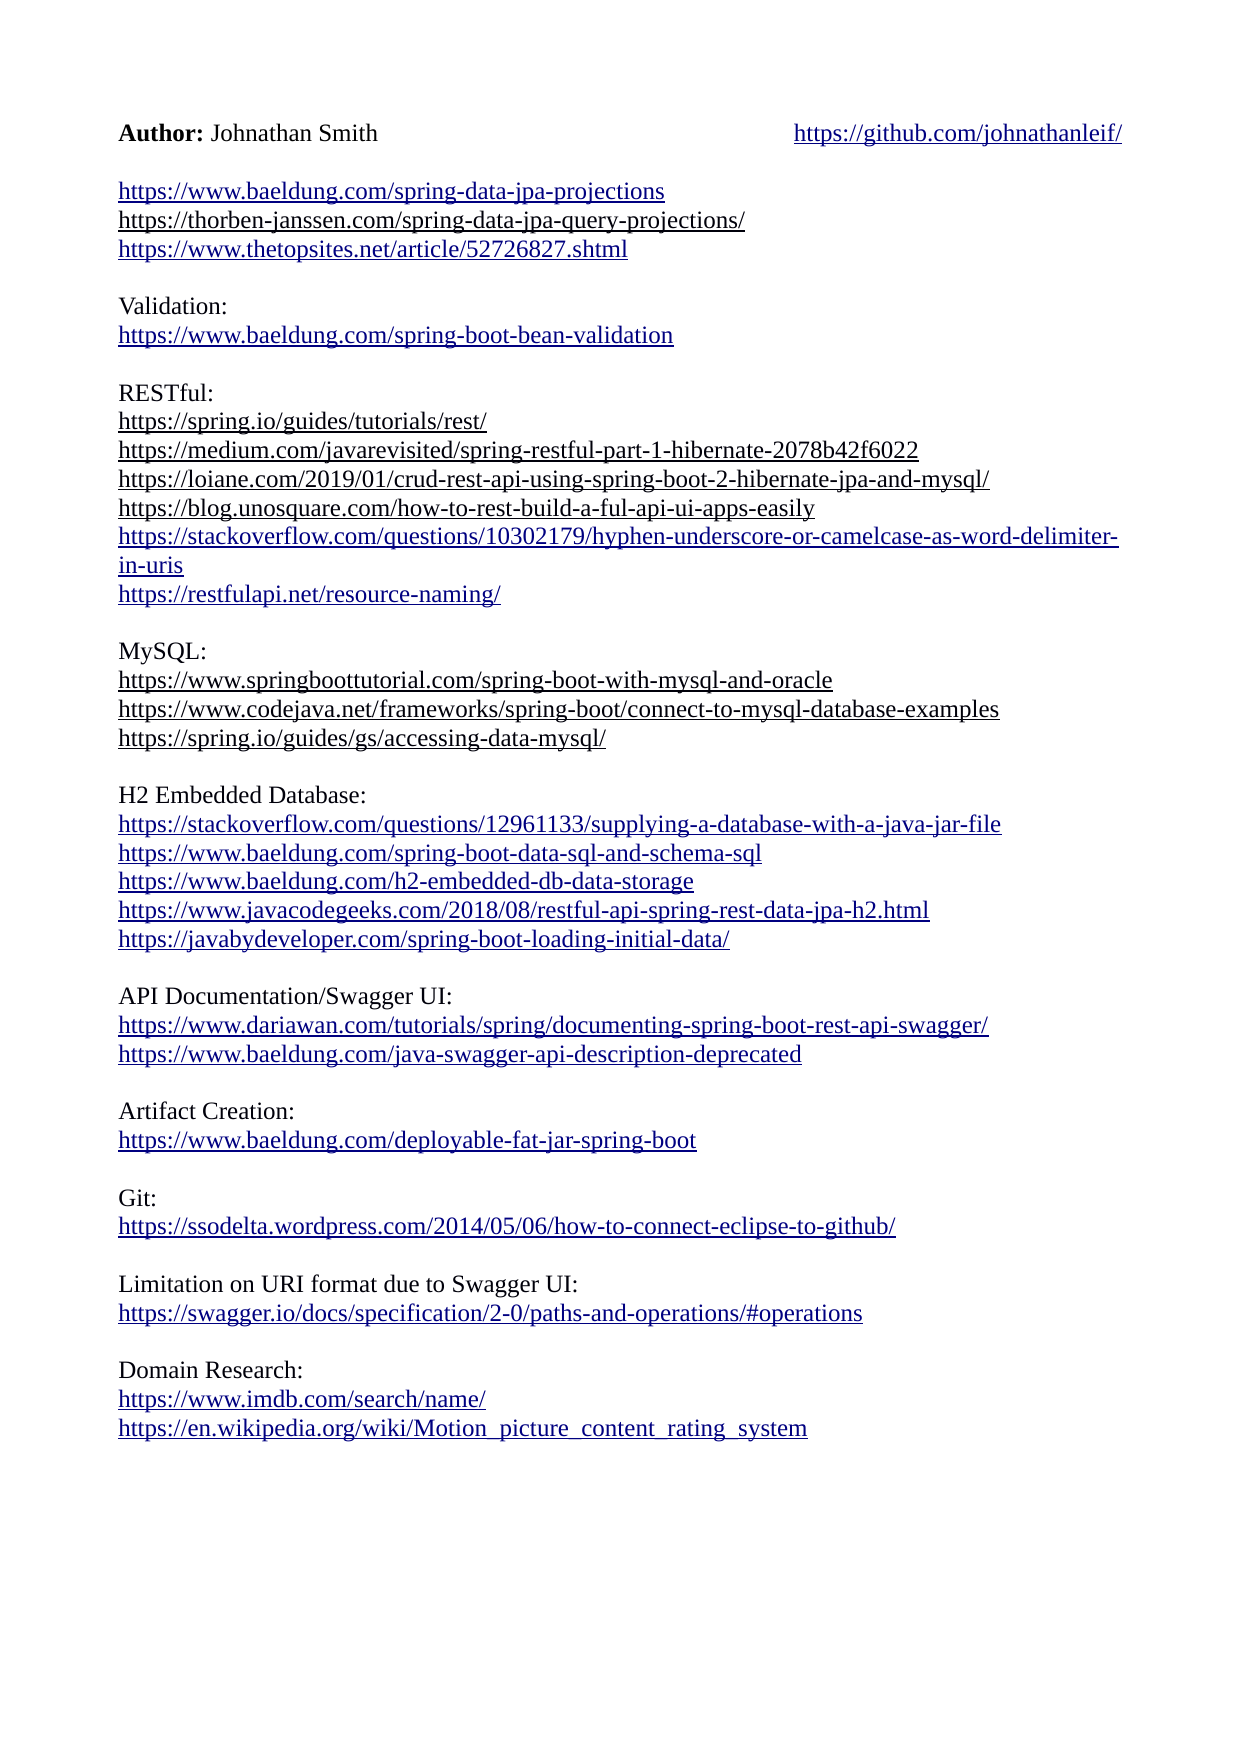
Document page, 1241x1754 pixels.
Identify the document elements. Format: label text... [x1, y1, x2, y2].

text https://www.javacodegeeks.com/2018/08/restful-api-spring-rest-data-jpa-h2.html [118, 895, 1122, 924]
text Domain Research: [118, 1355, 1122, 1384]
text Artifact Creation: [118, 1096, 1122, 1125]
text https://medium.com/javarevisited/spring-restful-part-1-hibernate-2078b42f6022 [118, 435, 1122, 464]
text https://restfulapi.net/resource-naming/ [118, 579, 1122, 608]
text https://ssodelta.wordpress.com/2014/05/06/how-to-connect-eclipse-to-github/ [118, 1211, 1122, 1240]
text https://www.dariawan.com/tutorials/spring/documenting-spring-boot-rest-api-swagger/ [118, 1010, 1122, 1039]
text https://spring.io/guides/gs/accessing-data-mysql/ [118, 723, 1122, 751]
text https://www.baeldung.com/spring-boot-data-sql-and-schema-sql [118, 838, 1122, 866]
text https://stackoverflow.com/questions/10302179/hyphen-underscore-or-camelcase-as-word-delimiter-in-uris [118, 521, 1122, 579]
text https://www.imdb.com/search/name/ [118, 1384, 1122, 1413]
text API Documentation/Swagger UI: [118, 981, 1122, 1010]
text https://blog.unosquare.com/how-to-rest-build-a-ful-api-ui-apps-easily [118, 493, 1122, 521]
text https://spring.io/guides/tutorials/rest/ [118, 406, 1122, 435]
text Limitation on URI format due to Swagger UI: [118, 1269, 1122, 1298]
text https://stackoverflow.com/questions/12961133/supplying-a-database-with-a-java-jar-file [118, 809, 1122, 838]
text https://www.baeldung.com/deployable-fat-jar-spring-boot [118, 1125, 1122, 1154]
text https://swagger.io/docs/specification/2-0/paths-and-operations/#operations [118, 1298, 1122, 1326]
text https://www.baeldung.com/spring-boot-bean-validation [118, 320, 1122, 349]
text https://www.thetopsites.net/article/52726827.shtml [118, 234, 1122, 263]
text https://javabydeveloper.com/spring-boot-loading-initial-data/ [118, 924, 1122, 953]
text Validation: [118, 291, 1122, 320]
text https://en.wikipedia.org/wiki/Motion_picture_content_rating_system [118, 1413, 1122, 1441]
text Git: [118, 1183, 1122, 1211]
text MySQL: [118, 636, 1122, 665]
text RESTful: [118, 378, 1122, 406]
text https://www.baeldung.com/h2-embedded-db-data-storage [118, 866, 1122, 895]
text https://www.baeldung.com/spring-data-jpa-projections [118, 176, 1122, 205]
text https://loiane.com/2019/01/crud-rest-api-using-spring-boot-2-hibernate-jpa-and-mysql/ [118, 464, 1122, 493]
text https://www.baeldung.com/java-swagger-api-description-deprecated [118, 1039, 1122, 1068]
text https://www.springboottutorial.com/spring-boot-with-mysql-and-oracle [118, 665, 1122, 694]
text https://www.codejava.net/frameworks/spring-boot/connect-to-mysql-database-examples [118, 694, 1122, 723]
text https://thorben-janssen.com/spring-data-jpa-query-projections/ [118, 205, 1122, 234]
text H2 Embedded Database: [118, 780, 1122, 809]
